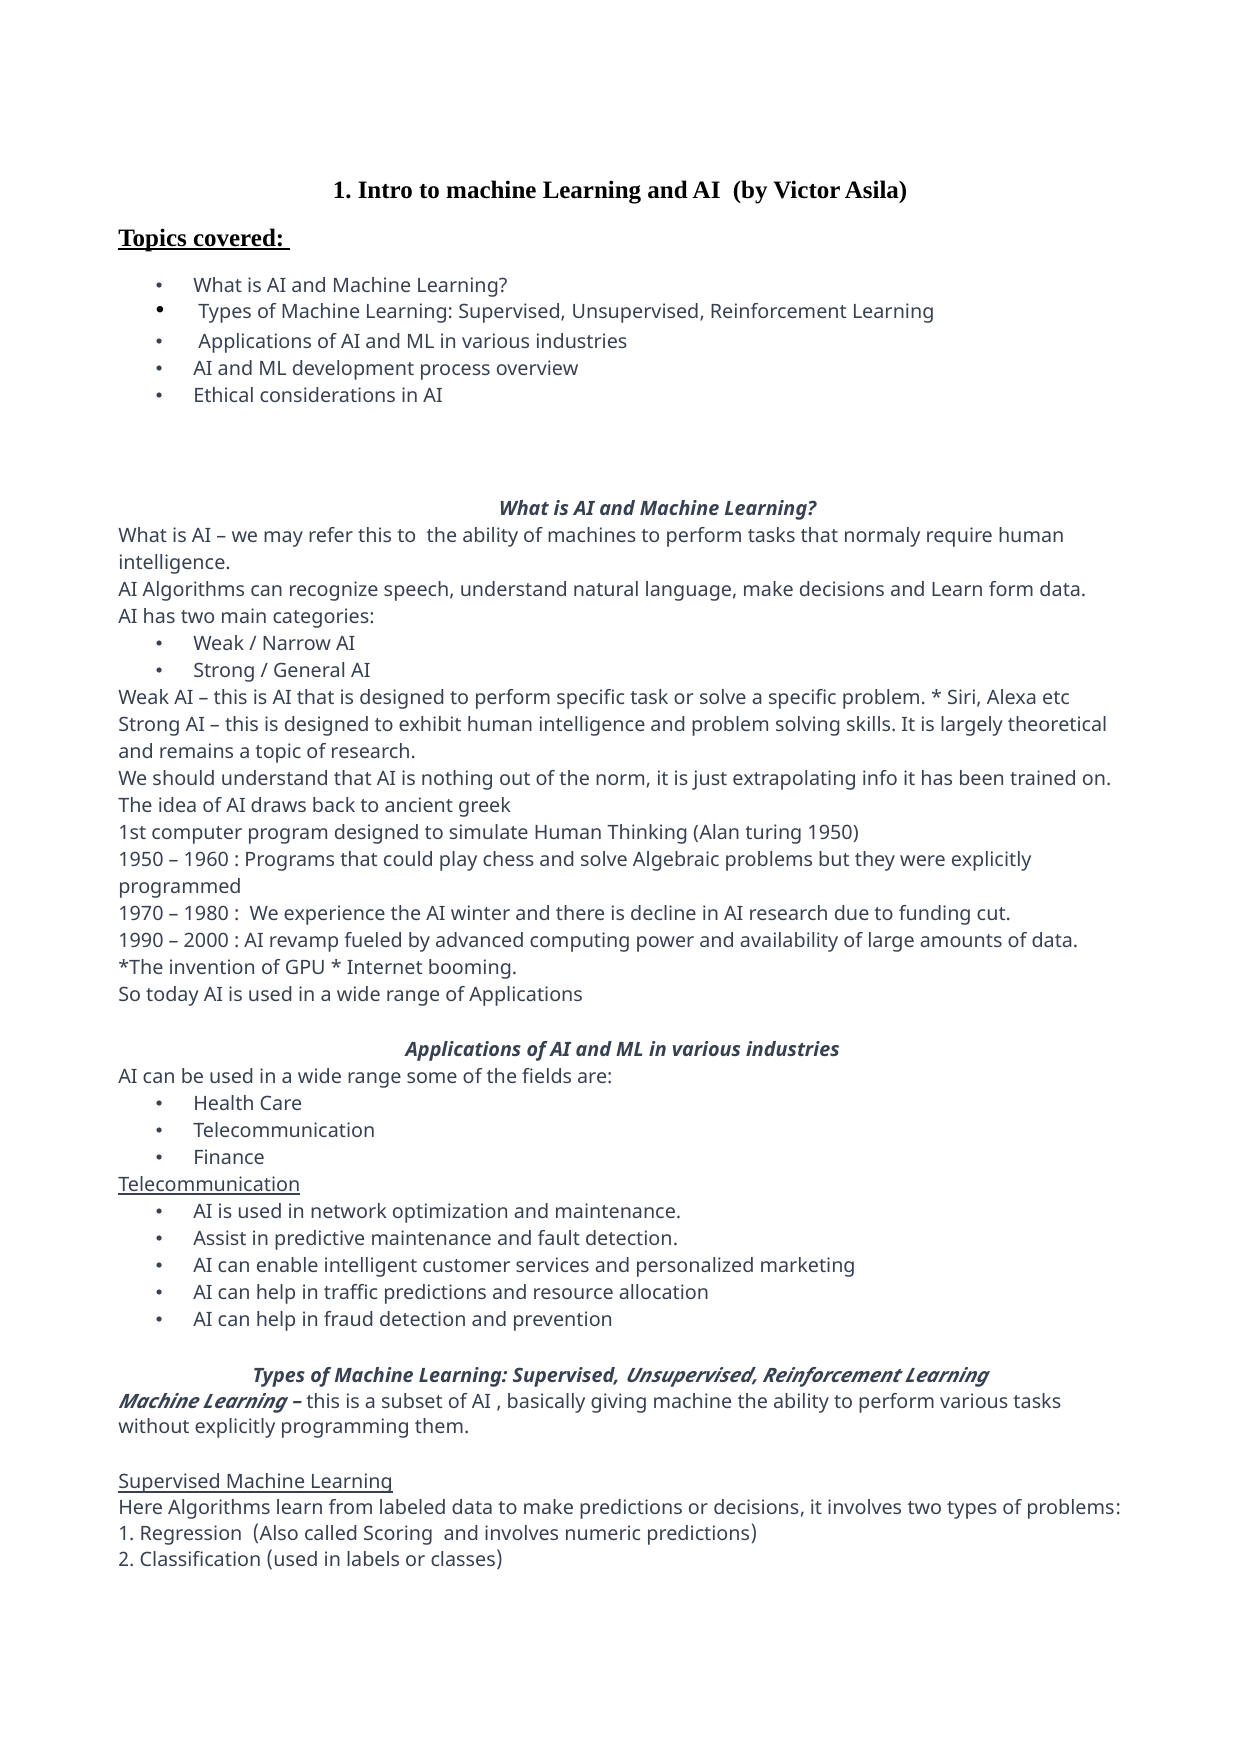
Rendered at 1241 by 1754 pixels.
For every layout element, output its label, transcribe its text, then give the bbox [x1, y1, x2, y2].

text Supervised Machine Learning [118, 1471, 1122, 1497]
list Health Care [156, 1089, 1122, 1117]
text AI has two main categories: [118, 602, 1122, 629]
text 1970 – 1980 : We experience the AI winter and there is decline in AI research due to funding cut. [118, 899, 1122, 926]
text Applications of AI and ML in various industries [118, 1036, 1122, 1063]
list Finance [156, 1143, 1122, 1171]
text 1950 – 1960 : Programs that could play chess and solve Algebraic problems but they were explicitly programmed [118, 845, 1122, 899]
text So today AI is used in a wide range of Applications [118, 980, 1122, 1007]
list AI is used in network optimization and maintenance. [156, 1197, 1122, 1224]
list AI can enable intelligent customer services and personalized marketing [156, 1251, 1122, 1278]
text Types of Machine Learning: Supervised, Unsupervised, Reinforcement Learning [118, 1361, 1122, 1390]
text Here Algorithms learn from labeled data to make predictions or decisions, it involves two types of problems: 1. Regression (Also called Scoring and involves numeric predictions) [118, 1497, 1122, 1548]
list Applications of AI and ML in various industries [156, 327, 1122, 354]
list What is AI and Machine Learning? [156, 494, 1122, 521]
list AI and ML development process overview [156, 354, 1122, 381]
text 2. Classification (used in labels or classes) [118, 1548, 1122, 1574]
text Topics covered: [118, 223, 1122, 252]
list Types of Machine Learning: Supervised, Unsupervised, Reinforcement Learning [156, 298, 1122, 327]
text The idea of AI draws back to ancient greek [118, 791, 1122, 818]
text 1990 – 2000 : AI revamp fueled by advanced computing power and availability of large amounts of data. *The invention of GPU * Internet booming. [118, 926, 1122, 980]
list AI can help in traffic predictions and resource allocation [156, 1278, 1122, 1305]
list AI can help in fraud detection and prevention [156, 1305, 1122, 1332]
list Weak / Narrow AI [156, 629, 1122, 656]
text We should understand that AI is nothing out of the norm, it is just extrapolating info it has been trained on. [118, 764, 1122, 791]
text What is AI – we may refer this to the ability of machines to perform tasks that normaly require human intelligence. [118, 521, 1122, 575]
list Assist in predictive maintenance and fault detection. [156, 1224, 1122, 1251]
text Weak AI – this is AI that is designed to perform specific task or solve a specific problem. * Siri, Alexa etc [118, 683, 1122, 710]
text Strong AI – this is designed to exhibit human intelligence and problem solving skills. It is largely theoretical and remains a topic of research. [118, 710, 1122, 764]
list What is AI and Machine Learning? [156, 271, 1122, 298]
text AI can be used in a wide range some of the fields are: [118, 1063, 1122, 1089]
list Telecommunication [156, 1117, 1122, 1143]
list Ethical considerations in AI [156, 381, 1122, 408]
text Telecommunication [118, 1171, 1122, 1197]
text Machine Learning – this is a subset of AI , basically giving machine the ability to perform various tasks without explicitly programming them. [118, 1390, 1122, 1442]
text 1. Intro to machine Learning and AI (by Victor Asila) [118, 176, 1122, 204]
list Strong / General AI [156, 656, 1122, 683]
text 1st computer program designed to simulate Human Thinking (Alan turing 1950) [118, 818, 1122, 845]
text AI Algorithms can recognize speech, understand natural language, make decisions and Learn form data. [118, 575, 1122, 602]
